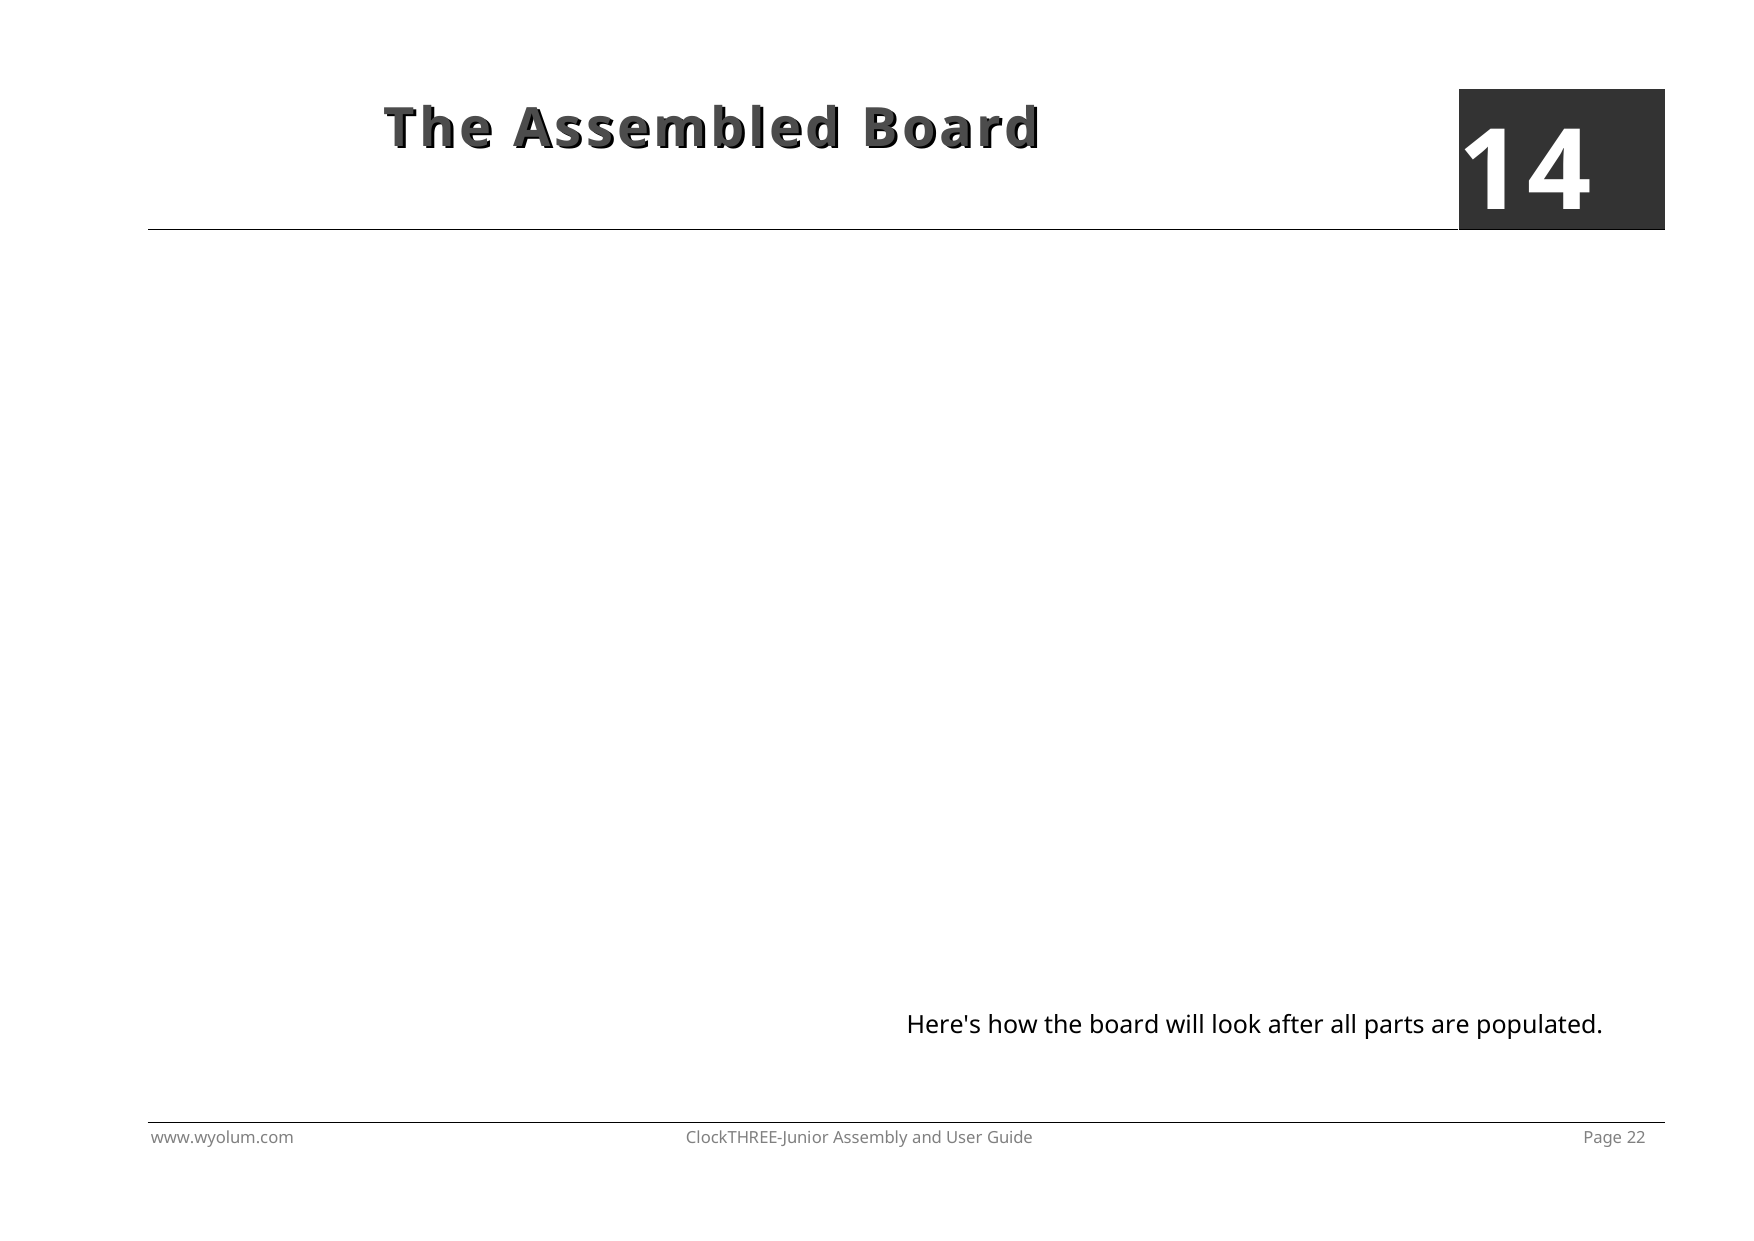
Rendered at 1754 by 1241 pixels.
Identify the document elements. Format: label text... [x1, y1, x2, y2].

table_header [148, 316, 906, 1041]
table_header Here's how the board will look after all parts are populated. [906, 316, 1665, 1041]
table_cell [354, 183, 1458, 229]
table_header 14 [1459, 89, 1665, 229]
table_cell [148, 183, 354, 229]
table_header [148, 89, 354, 183]
table_header The Assembled Board [354, 89, 1458, 183]
